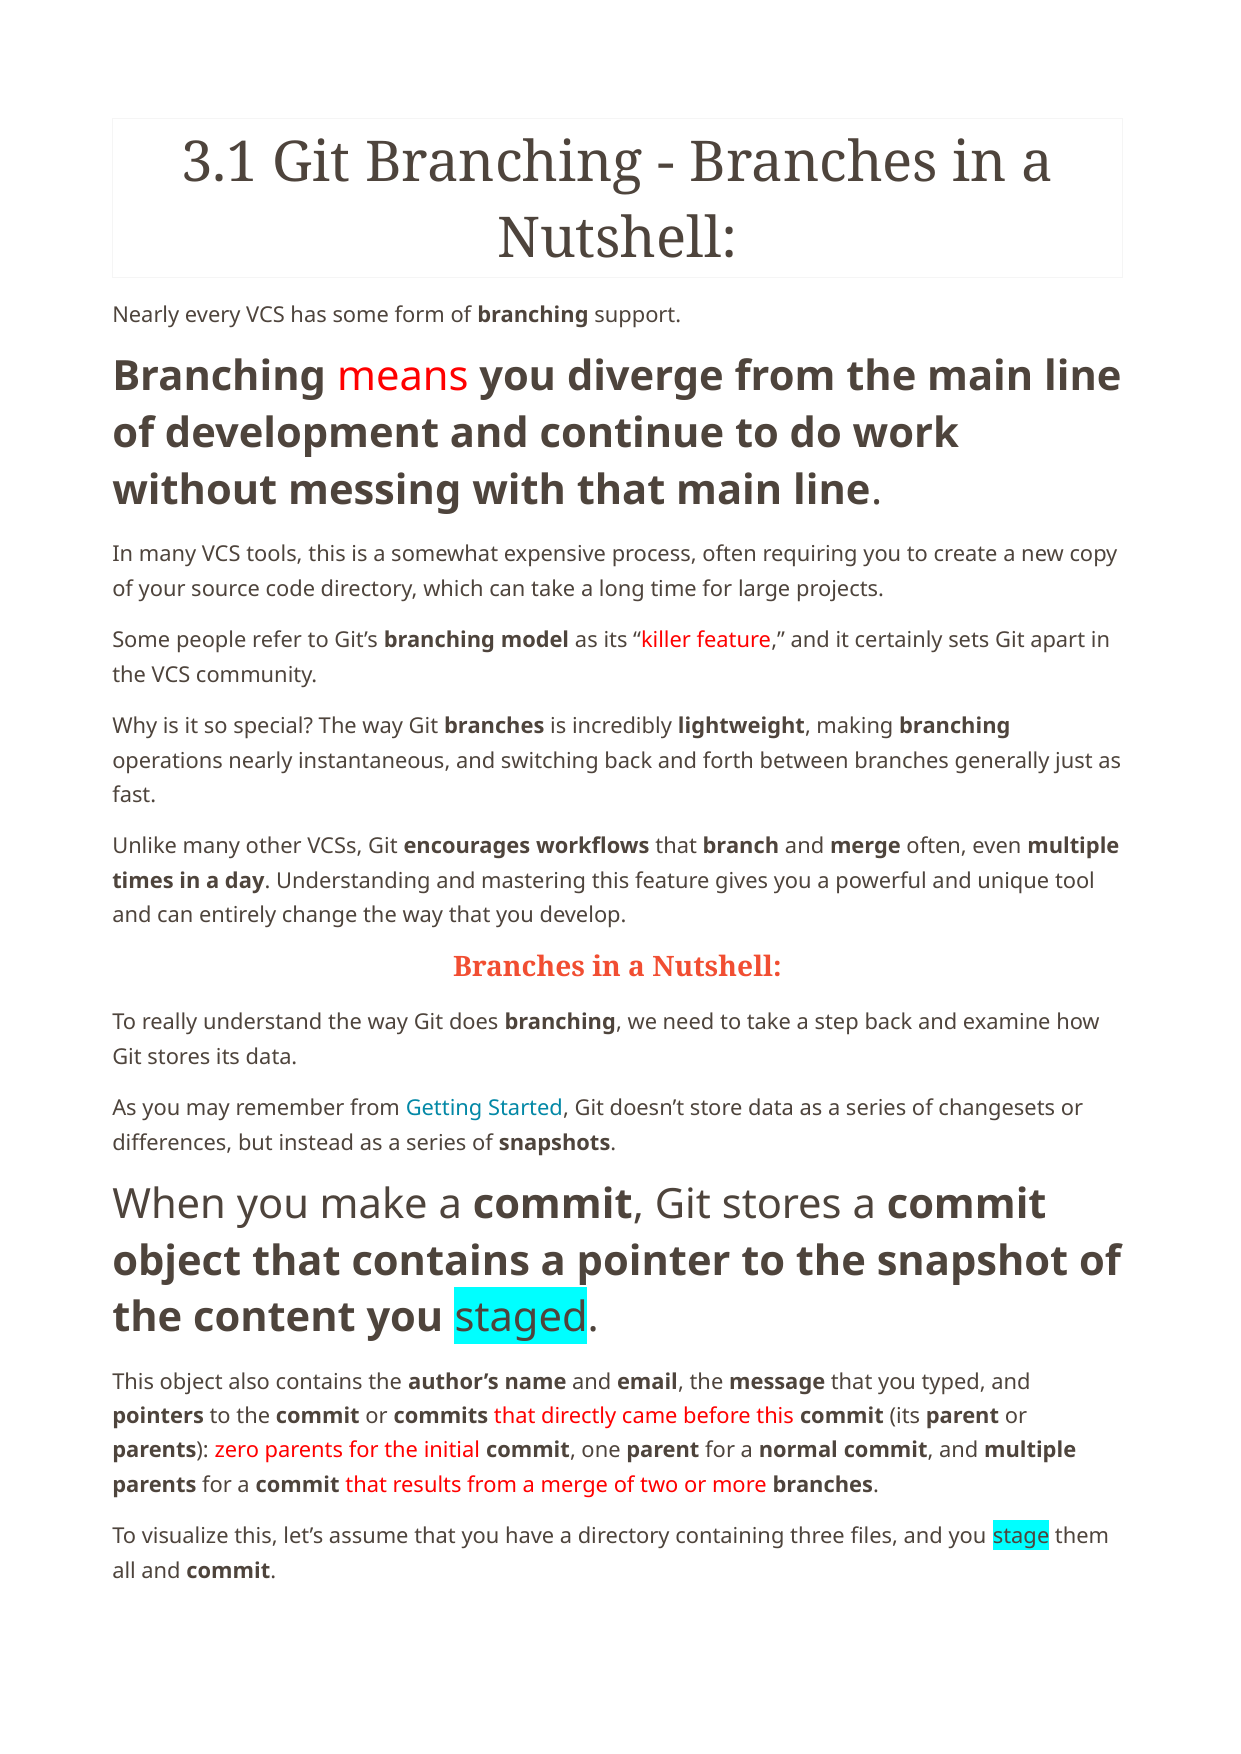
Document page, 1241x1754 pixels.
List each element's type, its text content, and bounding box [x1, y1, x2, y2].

text When you make a commit, Git stores a commit object that contains a pointer to the snapshot of the content you staged. [112, 1174, 1122, 1344]
text Why is it so special? The way Git branches is incredibly lightweight, making branching operations nearly instantaneous, and switching back and forth between branches generally just as fast. [112, 706, 1122, 809]
text Branches in a Nutshell: [112, 946, 1122, 984]
text This object also contains the author’s name and email, the message that you typed, and pointers to the commit or commits that directly came before this commit (its parent or parents): zero parents for the initial commit, one parent for a normal commit, and multiple parents for a commit that results from a merge of two or more branches. [112, 1361, 1122, 1499]
subtitle 3.1 Git Branching - Branches in a Nutshell: [113, 119, 1122, 277]
text Unlike many other VCSs, Git encourages workflows that branch and merge often, even multiple times in a day. Understanding and mastering this feature gives you a powerful and unique tool and can entirely change the way that you develop. [112, 826, 1122, 929]
text As you may remember from Getting Started, Git doesn’t store data as a series of changesets or differences, but instead as a series of snapshots. [112, 1088, 1122, 1156]
text To really understand the way Git does branching, we need to take a step back and examine how Git stores its data. [112, 1002, 1122, 1071]
text Some people refer to Git’s branching model as its “killer feature,” and it certainly sets Git apart in the VCS community. [112, 620, 1122, 688]
text To visualize this, let’s assume that you have a directory containing three files, and you stage them all and commit. [112, 1516, 1122, 1584]
text In many VCS tools, this is a somewhat expensive process, often requiring you to create a new copy of your source code directory, which can take a long time for large projects. [112, 534, 1122, 602]
text Nearly every VCS has some form of branching support. [112, 295, 1122, 329]
text Branching means you diverge from the main line of development and continue to do work without messing with that main line. [112, 346, 1122, 517]
